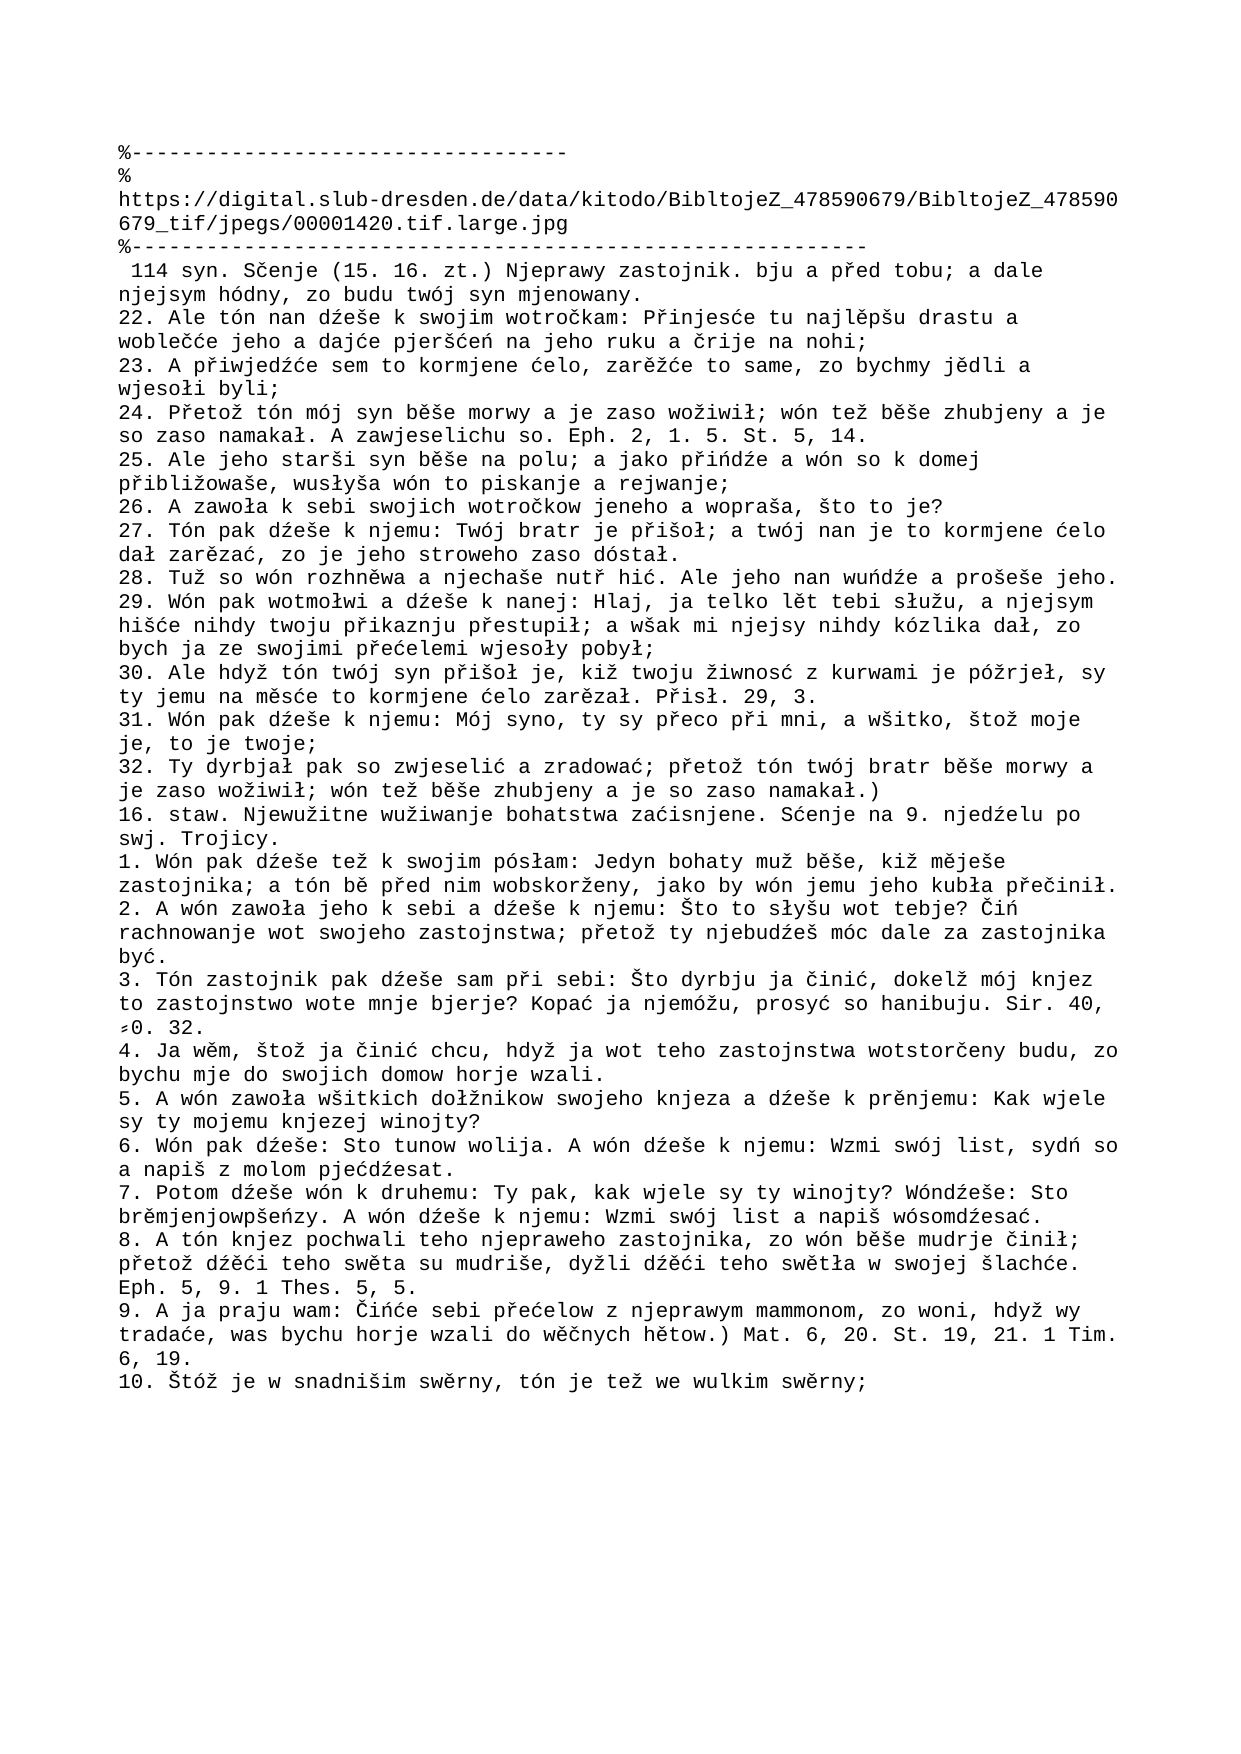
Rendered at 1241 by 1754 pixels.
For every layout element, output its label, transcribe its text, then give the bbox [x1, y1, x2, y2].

text 8. A tón knjez pochwali teho njepraweho zastojnika, zo wón běše mudrje činił; přetož dźěći teho swěta su mudriše, dyžli dźěći teho swětła w swojej šlachće. Eph. 5, 9. 1 Thes. 5, 5. [118, 1229, 1122, 1300]
text 24. Přetož tón mój syn běše morwy a je zaso wožiwił; wón tež běše zhubjeny a je so zaso namakał. A zawjeselichu so. Eph. 2, 1. 5. St. 5, 14. [118, 402, 1122, 449]
text 114 syn. Sčenje (15. 16. zt.) Njeprawy zastojnik. bju a před tobu; a dale njejsym hódny, zo budu twój syn mjenowany. [118, 260, 1122, 307]
text 32. Ty dyrbjał pak so zwjeselić a zradować; přetož tón twój bratr běše morwy a je zaso wožiwił; wón tež běše zhubjeny a je so zaso namakał.) [118, 757, 1122, 804]
text 22. Ale tón nan dźeše k swojim wotročkam: Přinjesće tu najlěpšu drastu a woblečće jeho a dajće pjeršćeń na jeho ruku a črije na nohi; [118, 307, 1122, 354]
text 29. Wón pak wotmołwi a dźeše k nanej: Hlaj, ja telko lět tebi słužu, a njejsym hišće nihdy twoju přikaznju přestupił; a wšak mi njejsy nihdy kózlika dał, zo bych ja ze swojimi přećelemi wjesoły pobył; [118, 591, 1122, 662]
text 16. staw. Njewužitne wužiwanje bohatstwa zaćisnjene. Sćenje na 9. njedźelu po swj. Trojicy. [118, 804, 1122, 851]
text 2. A wón zawoła jeho k sebi a dźeše k njemu: Što to słyšu wot tebje? Čiń rachnowanje wot swojeho zastojnstwa; přetož ty njebudźeš móc dale za zastojnika być. [118, 898, 1122, 969]
text 31. Wón pak dźeše k njemu: Mój syno, ty sy přeco při mni, a wšitko, štož moje je, to je twoje; [118, 709, 1122, 757]
text 4. Ja wěm, štož ja činić chcu, hdyž ja wot teho zastojnstwa wotstorčeny budu, zo bychu mje do swojich domow horje wzali. [118, 1040, 1122, 1088]
text 30. Ale hdyž tón twój syn přišoł je, kiž twoju žiwnosć z kurwami je póžrjeł, sy ty jemu na měsće to kormjene ćelo zarězał. Přisł. 29, 3. [118, 662, 1122, 709]
text 7. Potom dźeše wón k druhemu: Ty pak, kak wjele sy ty winojty? Wóndźeše: Sto brěmjenjowpšeńzy. A wón dźeše k njemu: Wzmi swój list a napiš wósomdźesać. [118, 1182, 1122, 1229]
text %----------------------------------- [118, 142, 1122, 165]
text 5. A wón zawoła wšitkich dołžnikow swojeho knjeza a dźeše k prěnjemu: Kak wjele sy ty mojemu knjezej winojty? [118, 1088, 1122, 1135]
text 28. Tuž so wón rozhněwa a njechaše nutř hić. Ale jeho nan wuńdźe a prošeše jeho. [118, 567, 1122, 591]
text 1. Wón pak dźeše tež k swojim pósłam: Jedyn bohaty muž běše, kiž měješe zastojnika; a tón bě před nim wobskorženy, jako by wón jemu jeho kubła přečinił. [118, 851, 1122, 898]
text 9. A ja praju wam: Čińće sebi přećelow z njeprawym mammonom, zo woni, hdyž wy tradaće, was bychu horje wzali do wěčnych hětow.) Mat. 6, 20. St. 19, 21. 1 Tim. 6, 19. [118, 1300, 1122, 1371]
text 27. Tón pak dźeše k njemu: Twój bratr je přišoł; a twój nan je to kormjene ćelo dał zarězać, zo je jeho stroweho zaso dóstał. [118, 520, 1122, 567]
text %----------------------------------------------------------- [118, 236, 1122, 260]
text % https://digital.slub-dresden.de/data/kitodo/BibltojeZ_478590679/BibltojeZ_478590679_tif/jpegs/00001420.tif.large.jpg [118, 165, 1122, 236]
text 23. A přiwjedźće sem to kormjene ćelo, zarěžće to same, zo bychmy jědli a wjesołi byli; [118, 354, 1122, 402]
text 25. Ale jeho starši syn běše na polu; a jako přińdźe a wón so k domej přibližowaše, wusłyša wón to piskanje a rejwanje; [118, 449, 1122, 496]
text 26. A zawoła k sebi swojich wotročkow jeneho a wopraša, što to je? [118, 496, 1122, 520]
text 10. Štóž je w snadnišim swěrny, tón je tež we wulkim swěrny; [118, 1371, 1122, 1395]
text 6. Wón pak dźeše: Sto tunow wolija. A wón dźeše k njemu: Wzmi swój list, sydń so a napiš z molom pjećdźesat. [118, 1135, 1122, 1182]
text 3. Tón zastojnik pak dźeše sam při sebi: Što dyrbju ja činić, dokelž mój knjez to zastojnstwo wote mnje bjerje? Kopać ja njemóžu, prosyć so hanibuju. Sir. 40, ⸗0. 32. [118, 969, 1122, 1040]
